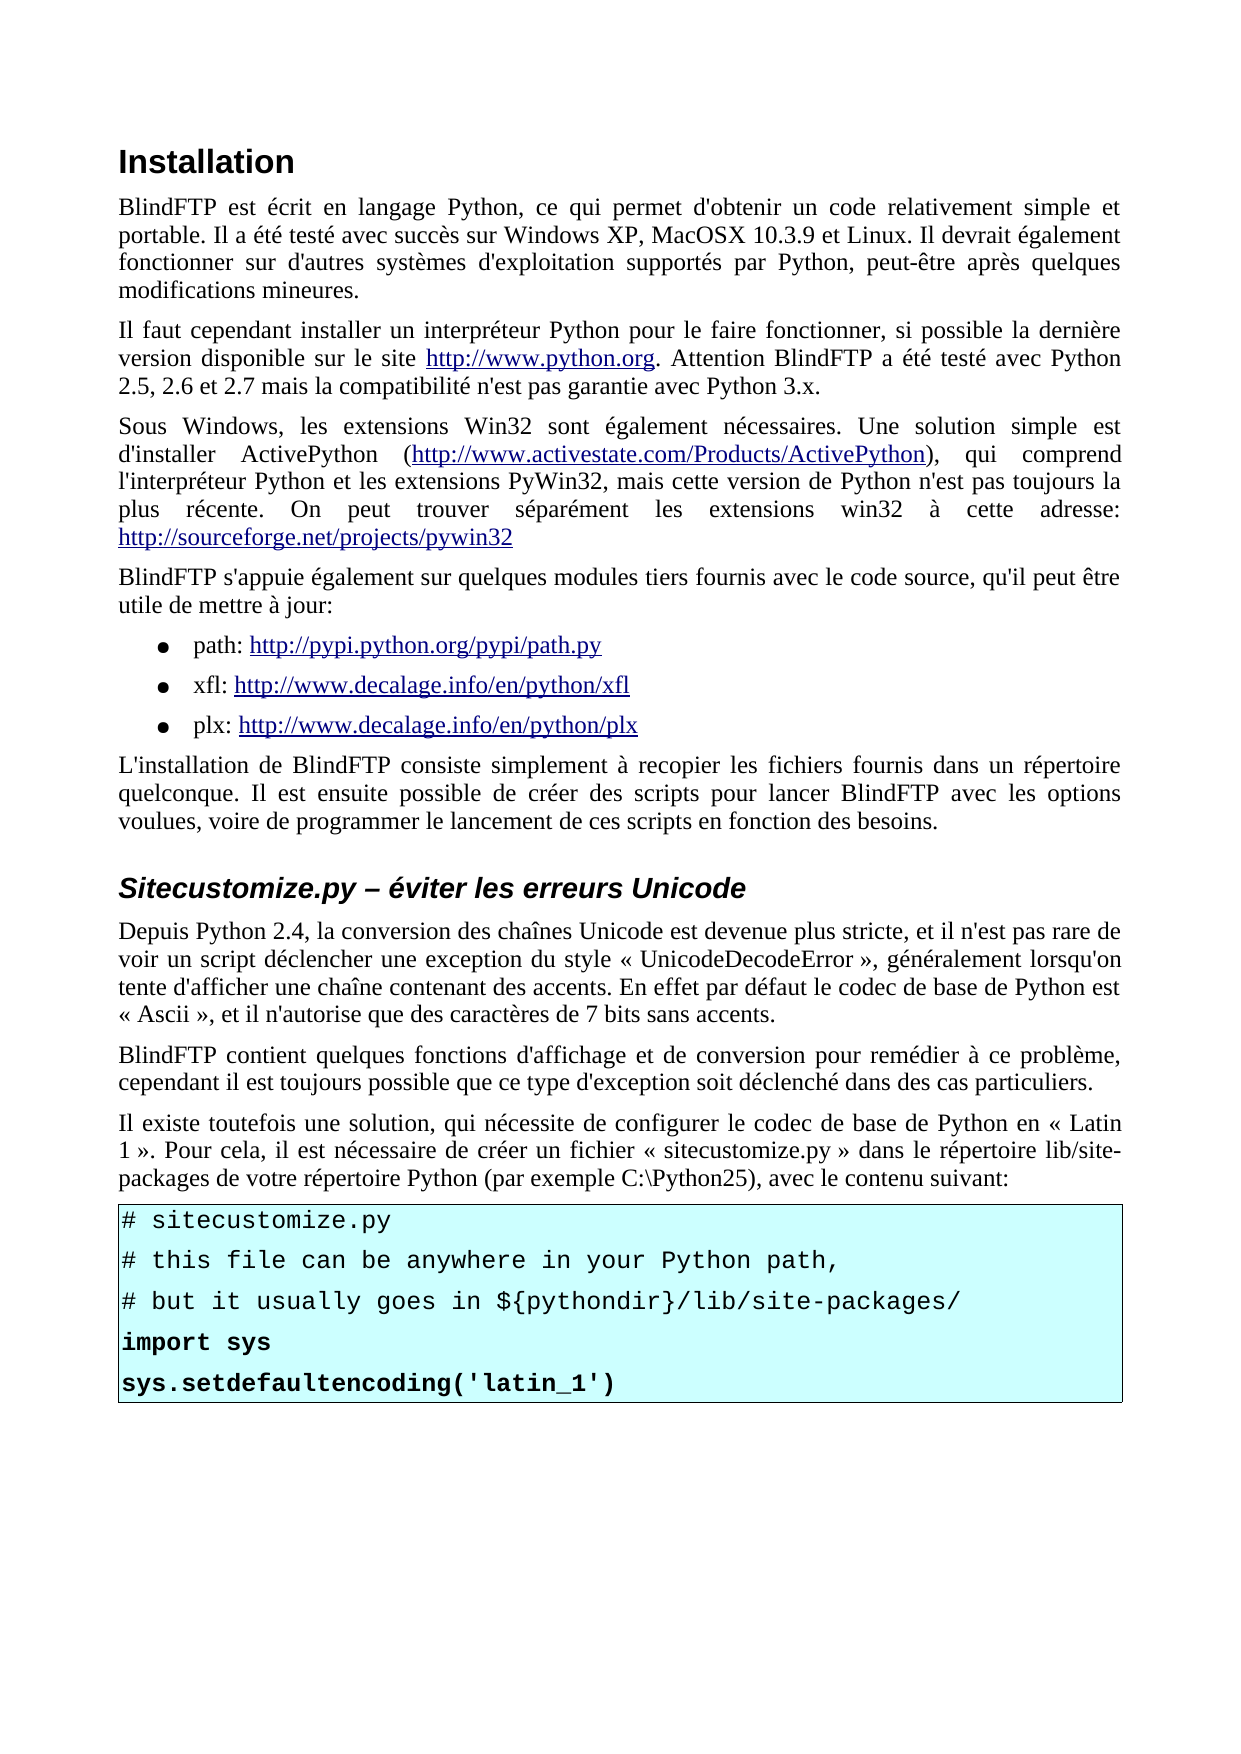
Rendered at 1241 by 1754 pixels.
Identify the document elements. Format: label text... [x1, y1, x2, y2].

text L'installation de BlindFTP consiste simplement à recopier les fichiers fournis dans un répertoire quelconque. Il est ensuite possible de créer des scripts pour lancer BlindFTP avec les options voulues, voire de programmer le lancement de ces scripts en fonction des besoins. [118, 752, 1122, 835]
text Depuis Python 2.4, la conversion des chaînes Unicode est devenue plus stricte, et il n'est pas rare de voir un script déclencher une exception du style « UnicodeDecodeError », généralement lorsqu'on tente d'afficher une chaîne contenant des accents. En effet par défaut le codec de base de Python est « Ascii », et il n'autorise que des caractères de 7 bits sans accents. [118, 917, 1122, 1028]
text # this file can be anywhere in your Python path, [119, 1245, 1122, 1276]
text BlindFTP s'appuie également sur quelques modules tiers fournis avec le code source, qu'il peut être utile de mettre à jour: [118, 563, 1122, 618]
text sys.setdefaultencoding('latin_1') [119, 1368, 1122, 1402]
text Il faut cependant installer un interpréteur Python pour le faire fonctionner, si possible la dernière version disponible sur le site http://www.python.org. Attention BlindFTP a été testé avec Python 2.5, 2.6 et 2.7 mais la compatibilité n'est pas garantie avec Python 3.x. [118, 316, 1122, 399]
text Sous Windows, les extensions Win32 sont également nécessaires. Une solution simple est d'installer ActivePython (http://www.activestate.com/Products/ActivePython), qui comprend l'interpréteur Python et les extensions PyWin32, mais cette version de Python n'est pas toujours la plus récente. On peut trouver séparément les extensions win32 à cette adresse: http://sourceforge.net/projects/pywin32 [118, 412, 1122, 551]
text BlindFTP contient quelques fonctions d'affichage et de conversion pour remédier à ce problème, cependant il est toujours possible que ce type d'exception soit déclenché dans des cas particuliers. [118, 1041, 1122, 1096]
text # but it usually goes in ${pythondir}/lib/site-packages/ [119, 1286, 1122, 1317]
subtitle Installation [118, 143, 1122, 181]
list path: http://pypi.python.org/pypi/path.py [156, 631, 1122, 659]
text BlindFTP est écrit en langage Python, ce qui permet d'obtenir un code relativement simple et portable. Il a été testé avec succès sur Windows XP, MacOSX 10.3.9 et Linux. Il devrait également fonctionner sur d'autres systèmes d'exploitation supportés par Python, peut-être après quelques modifications mineures. [118, 193, 1122, 304]
text Il existe toutefois une solution, qui nécessite de configurer le codec de base de Python en « Latin 1 ». Pour cela, il est nécessaire de créer un fichier « sitecustomize.py » dans le répertoire lib/site-packages de votre répertoire Python (par exemple C:\Python25), avec le contenu suivant: [118, 1109, 1122, 1192]
subtitle Sitecustomize.py – éviter les erreurs Unicode [118, 872, 1122, 905]
text import sys [119, 1327, 1122, 1358]
text # sitecustomize.py [119, 1205, 1122, 1236]
list xfl: http://www.decalage.info/en/python/xfl [156, 671, 1122, 699]
list plx: http://www.decalage.info/en/python/plx [156, 711, 1122, 739]
